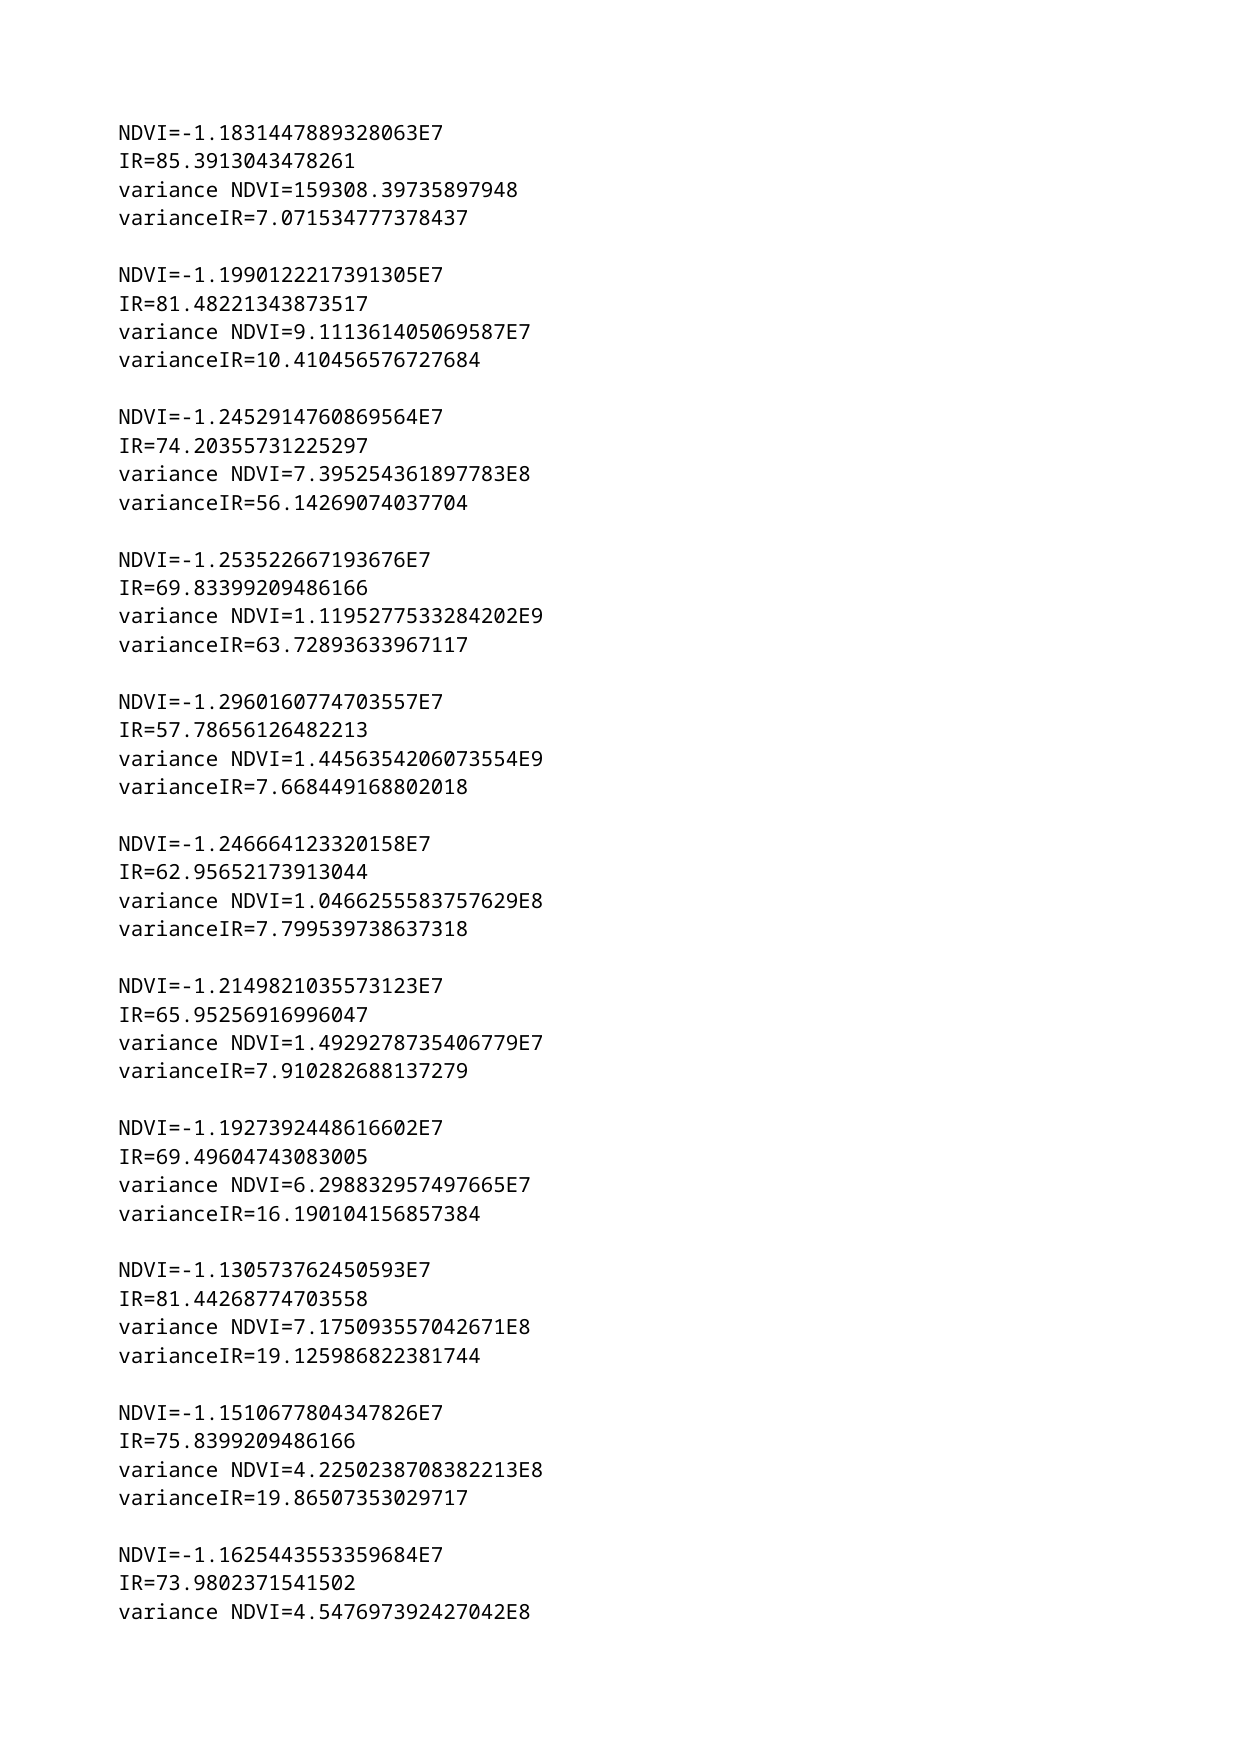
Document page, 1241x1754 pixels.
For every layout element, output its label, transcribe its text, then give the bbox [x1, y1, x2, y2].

text IR=69.83399209486166 [118, 573, 1122, 602]
text NDVI=-1.2452914760869564E7 [118, 402, 1122, 431]
text variance NDVI=1.1195277533284202E9 [118, 602, 1122, 630]
text variance NDVI=7.175093557042671E8 [118, 1312, 1122, 1341]
text NDVI=-1.253522667193676E7 [118, 545, 1122, 573]
text NDVI=-1.1990122217391305E7 [118, 260, 1122, 289]
text NDVI=-1.1510677804347826E7 [118, 1398, 1122, 1426]
text varianceIR=19.125986822381744 [118, 1341, 1122, 1369]
text IR=81.48221343873517 [118, 289, 1122, 317]
text IR=81.44268774703558 [118, 1284, 1122, 1312]
text varianceIR=7.071534777378437 [118, 203, 1122, 232]
text variance NDVI=4.2250238708382213E8 [118, 1455, 1122, 1483]
text NDVI=-1.2960160774703557E7 [118, 687, 1122, 715]
text variance NDVI=1.0466255583757629E8 [118, 886, 1122, 914]
text IR=73.9802371541502 [118, 1568, 1122, 1597]
text varianceIR=16.190104156857384 [118, 1199, 1122, 1227]
text variance NDVI=6.298832957497665E7 [118, 1170, 1122, 1199]
text IR=65.95256916996047 [118, 1000, 1122, 1028]
text variance NDVI=9.111361405069587E7 [118, 317, 1122, 346]
text IR=69.49604743083005 [118, 1142, 1122, 1170]
text IR=57.78656126482213 [118, 715, 1122, 744]
text variance NDVI=4.547697392427042E8 [118, 1597, 1122, 1625]
text IR=75.8399209486166 [118, 1426, 1122, 1455]
text varianceIR=7.910282688137279 [118, 1057, 1122, 1085]
text varianceIR=63.72893633967117 [118, 630, 1122, 658]
text NDVI=-1.1625443553359684E7 [118, 1540, 1122, 1568]
text varianceIR=56.14269074037704 [118, 488, 1122, 516]
text IR=62.95652173913044 [118, 857, 1122, 886]
text varianceIR=7.799539738637318 [118, 914, 1122, 943]
text varianceIR=7.668449168802018 [118, 772, 1122, 801]
text NDVI=-1.130573762450593E7 [118, 1256, 1122, 1284]
text NDVI=-1.2149821035573123E7 [118, 971, 1122, 1000]
text NDVI=-1.246664123320158E7 [118, 829, 1122, 857]
text variance NDVI=7.395254361897783E8 [118, 459, 1122, 488]
text variance NDVI=159308.39735897948 [118, 175, 1122, 203]
text variance NDVI=1.4929278735406779E7 [118, 1028, 1122, 1057]
text IR=85.3913043478261 [118, 147, 1122, 175]
text varianceIR=19.86507353029717 [118, 1483, 1122, 1512]
text varianceIR=10.410456576727684 [118, 346, 1122, 374]
text NDVI=-1.1831447889328063E7 [118, 118, 1122, 147]
text variance NDVI=1.4456354206073554E9 [118, 744, 1122, 772]
text NDVI=-1.1927392448616602E7 [118, 1113, 1122, 1142]
text IR=74.20355731225297 [118, 431, 1122, 459]
